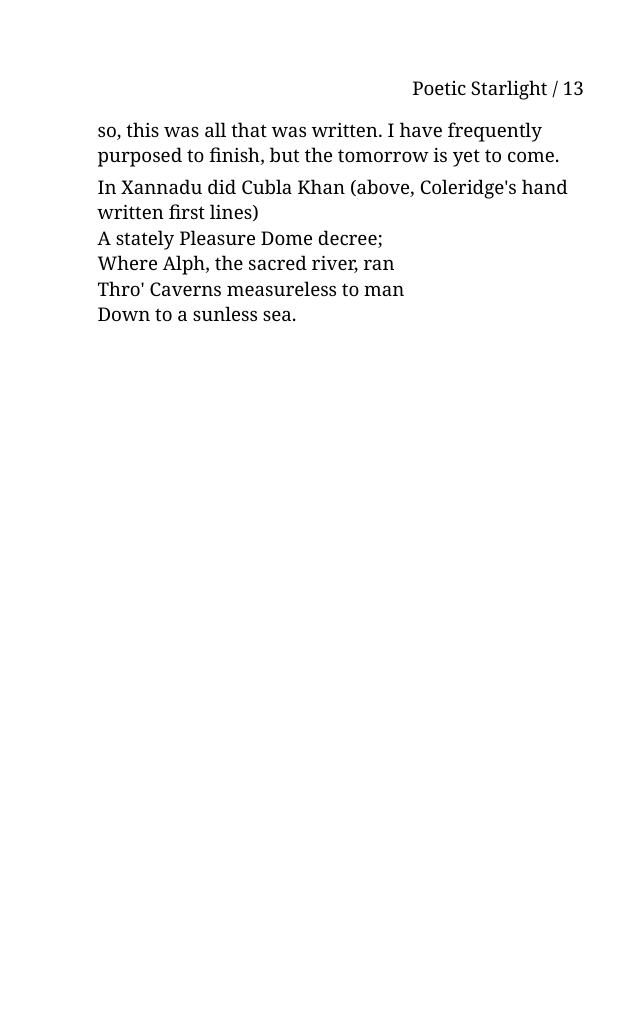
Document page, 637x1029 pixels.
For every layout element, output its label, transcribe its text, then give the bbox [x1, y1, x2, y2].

text Thro' Caverns measureless to man [97, 276, 583, 302]
text Where Alph, the sacred river, ran [97, 251, 583, 276]
text so, this was all that was written. I have frequently purposed to finish, but the tomorrow is yet to come. [97, 117, 583, 168]
text A stately Pleasure Dome decree; [97, 225, 583, 251]
text Down to a sunless sea. [97, 302, 583, 327]
text In Xannadu did Cubla Khan (above, Coleridge's hand written first lines) [97, 174, 583, 225]
